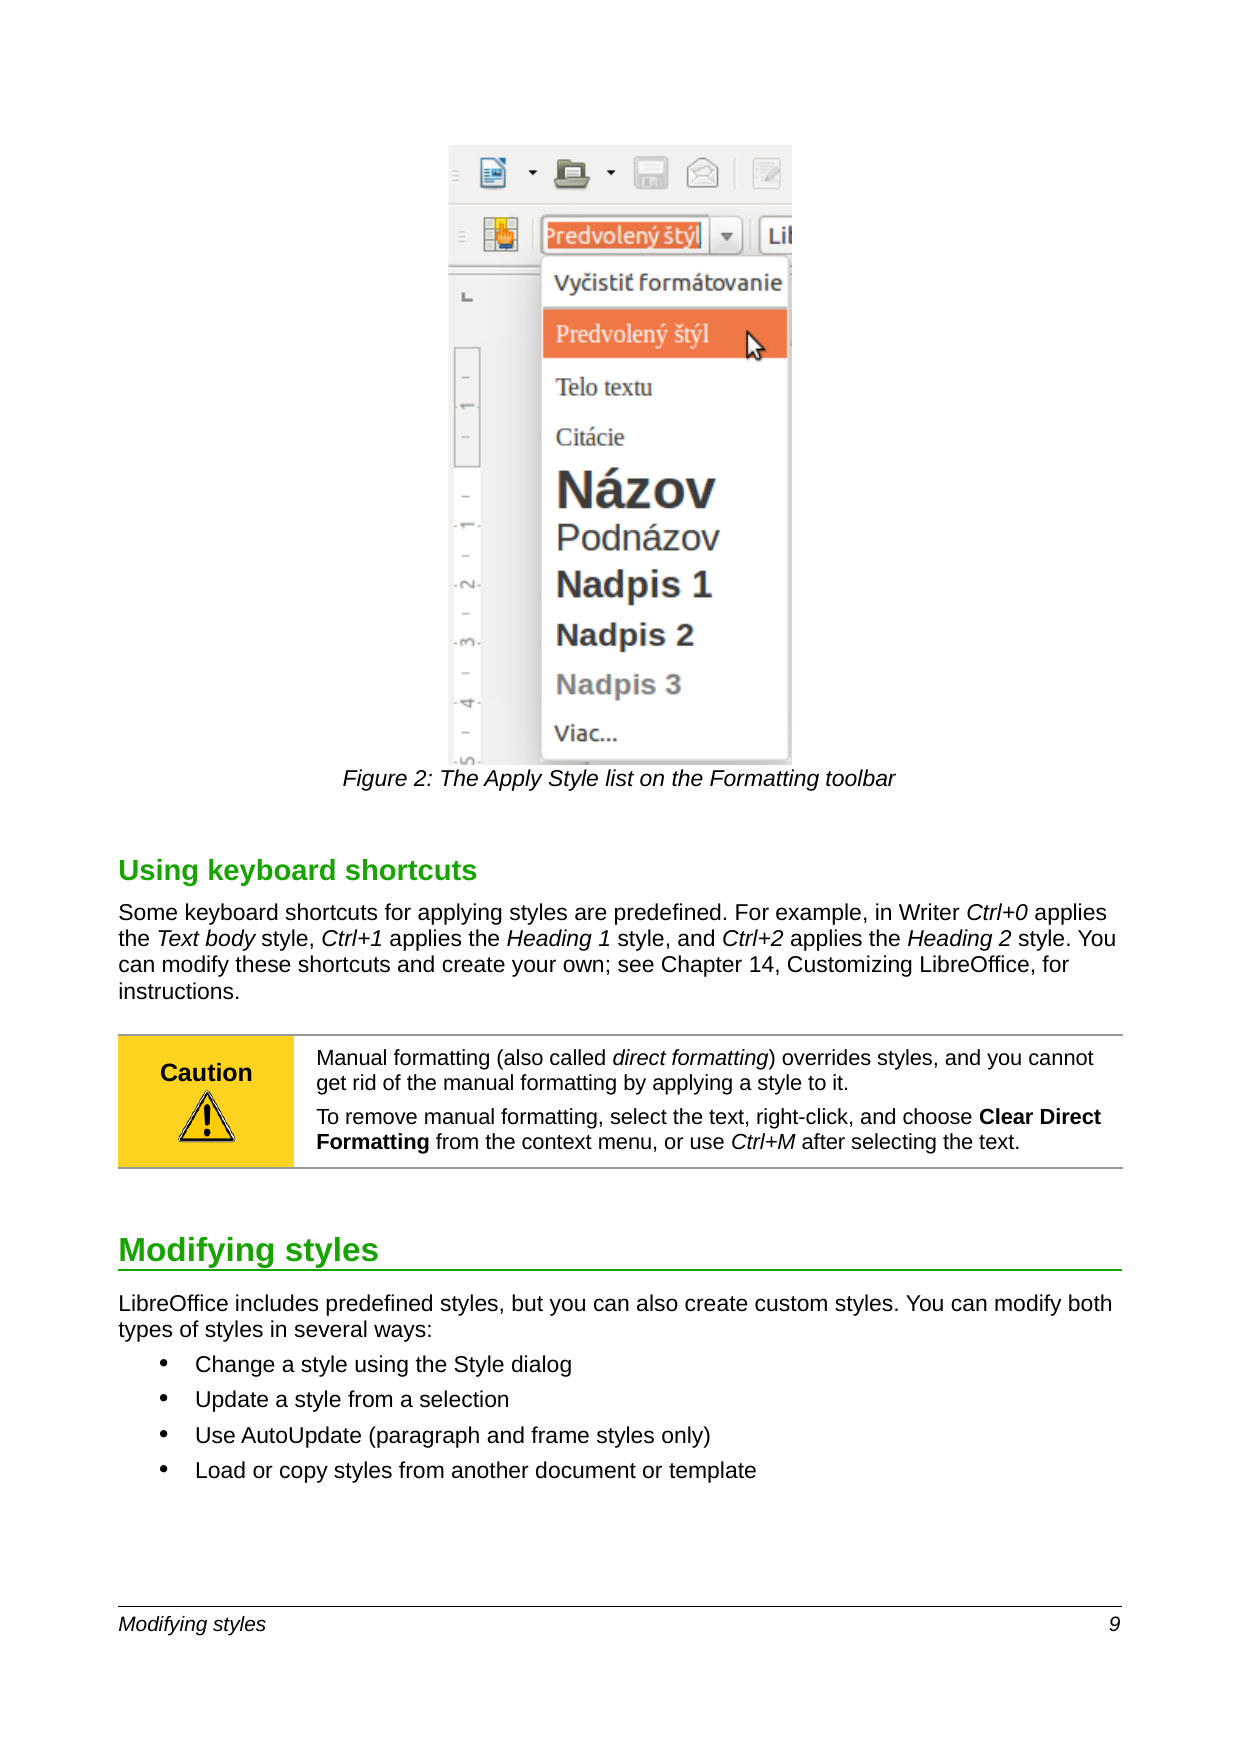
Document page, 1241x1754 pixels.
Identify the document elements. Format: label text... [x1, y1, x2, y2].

list Update a style from a selection [156, 1384, 1122, 1414]
table_header Manual formatting (also called direct formatting) overrides styles, and you cannot get rid of the manual formatting by applying a style to it. To remove manual formatting, select the text, right-click, and choose Clear Direct Formatting from the context menu, or use Ctrl+M after selecting the text. [295, 1036, 1123, 1167]
picture [448, 144, 792, 765]
subtitle Using keyboard shortcuts [118, 853, 1122, 886]
list Load or copy styles from another document or template [156, 1455, 1122, 1484]
list LibreOffice includes predefined styles, but you can also create custom styles. You can modify both types of styles in several ways: [118, 1290, 1122, 1343]
list Use AutoUpdate (paragraph and frame styles only) [156, 1420, 1122, 1449]
subtitle Modifying styles [118, 1231, 1122, 1269]
text Figure 2: The Apply Style list on the Formatting toolbar [286, 151, 954, 791]
table_header Caution [118, 1036, 294, 1167]
text Some keyboard shortcuts for applying styles are predefined. For example, in Writer Ctrl+0 applies the Text body style, Ctrl+1 applies the Heading 1 style, and Ctrl+2 applies the Heading 2 style. You can modify these shortcuts and create your own; see Chapter 14, Customizing LibreOffice, for instructions. [118, 899, 1122, 1004]
list Change a style using the Style dialog [156, 1349, 1122, 1378]
picture [174, 1086, 239, 1146]
